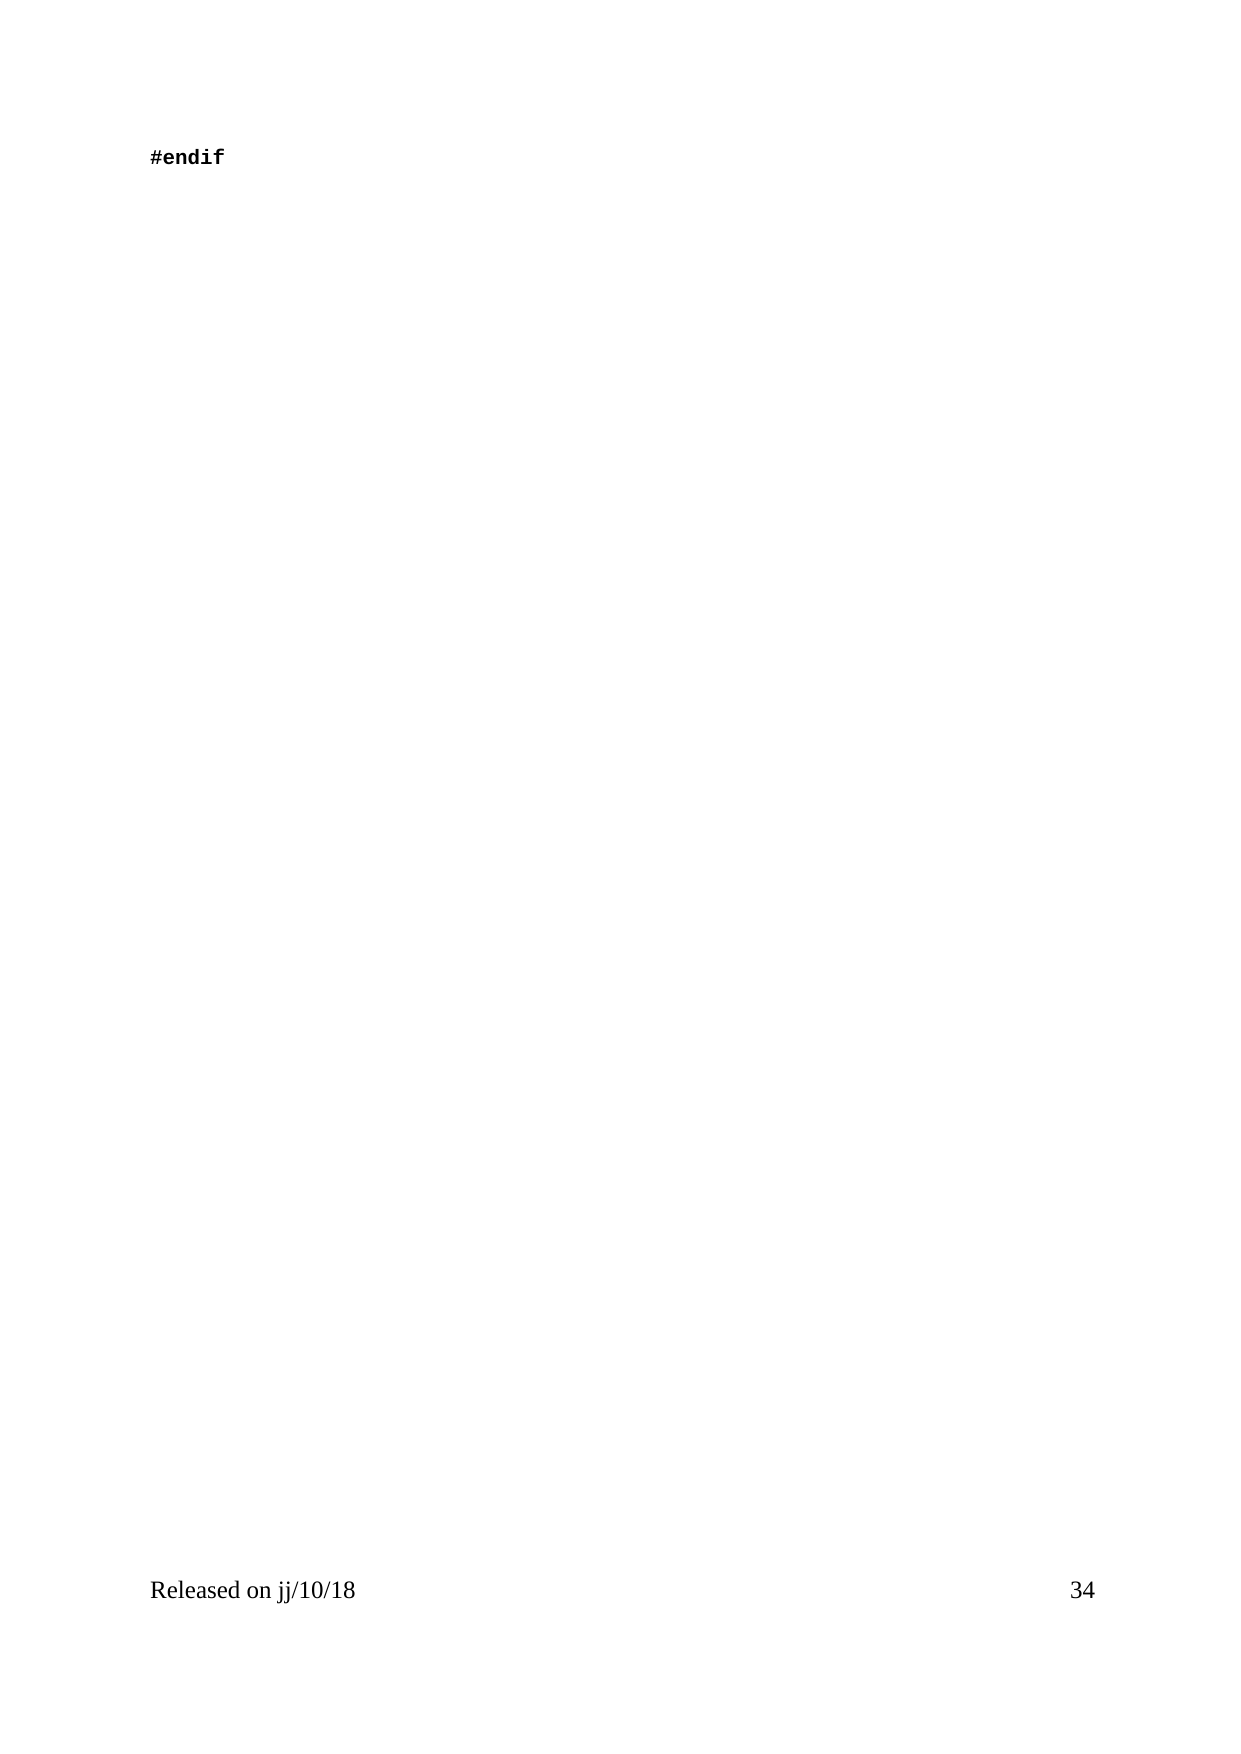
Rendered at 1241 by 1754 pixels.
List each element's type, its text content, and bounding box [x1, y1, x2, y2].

text #endif [150, 147, 1056, 171]
